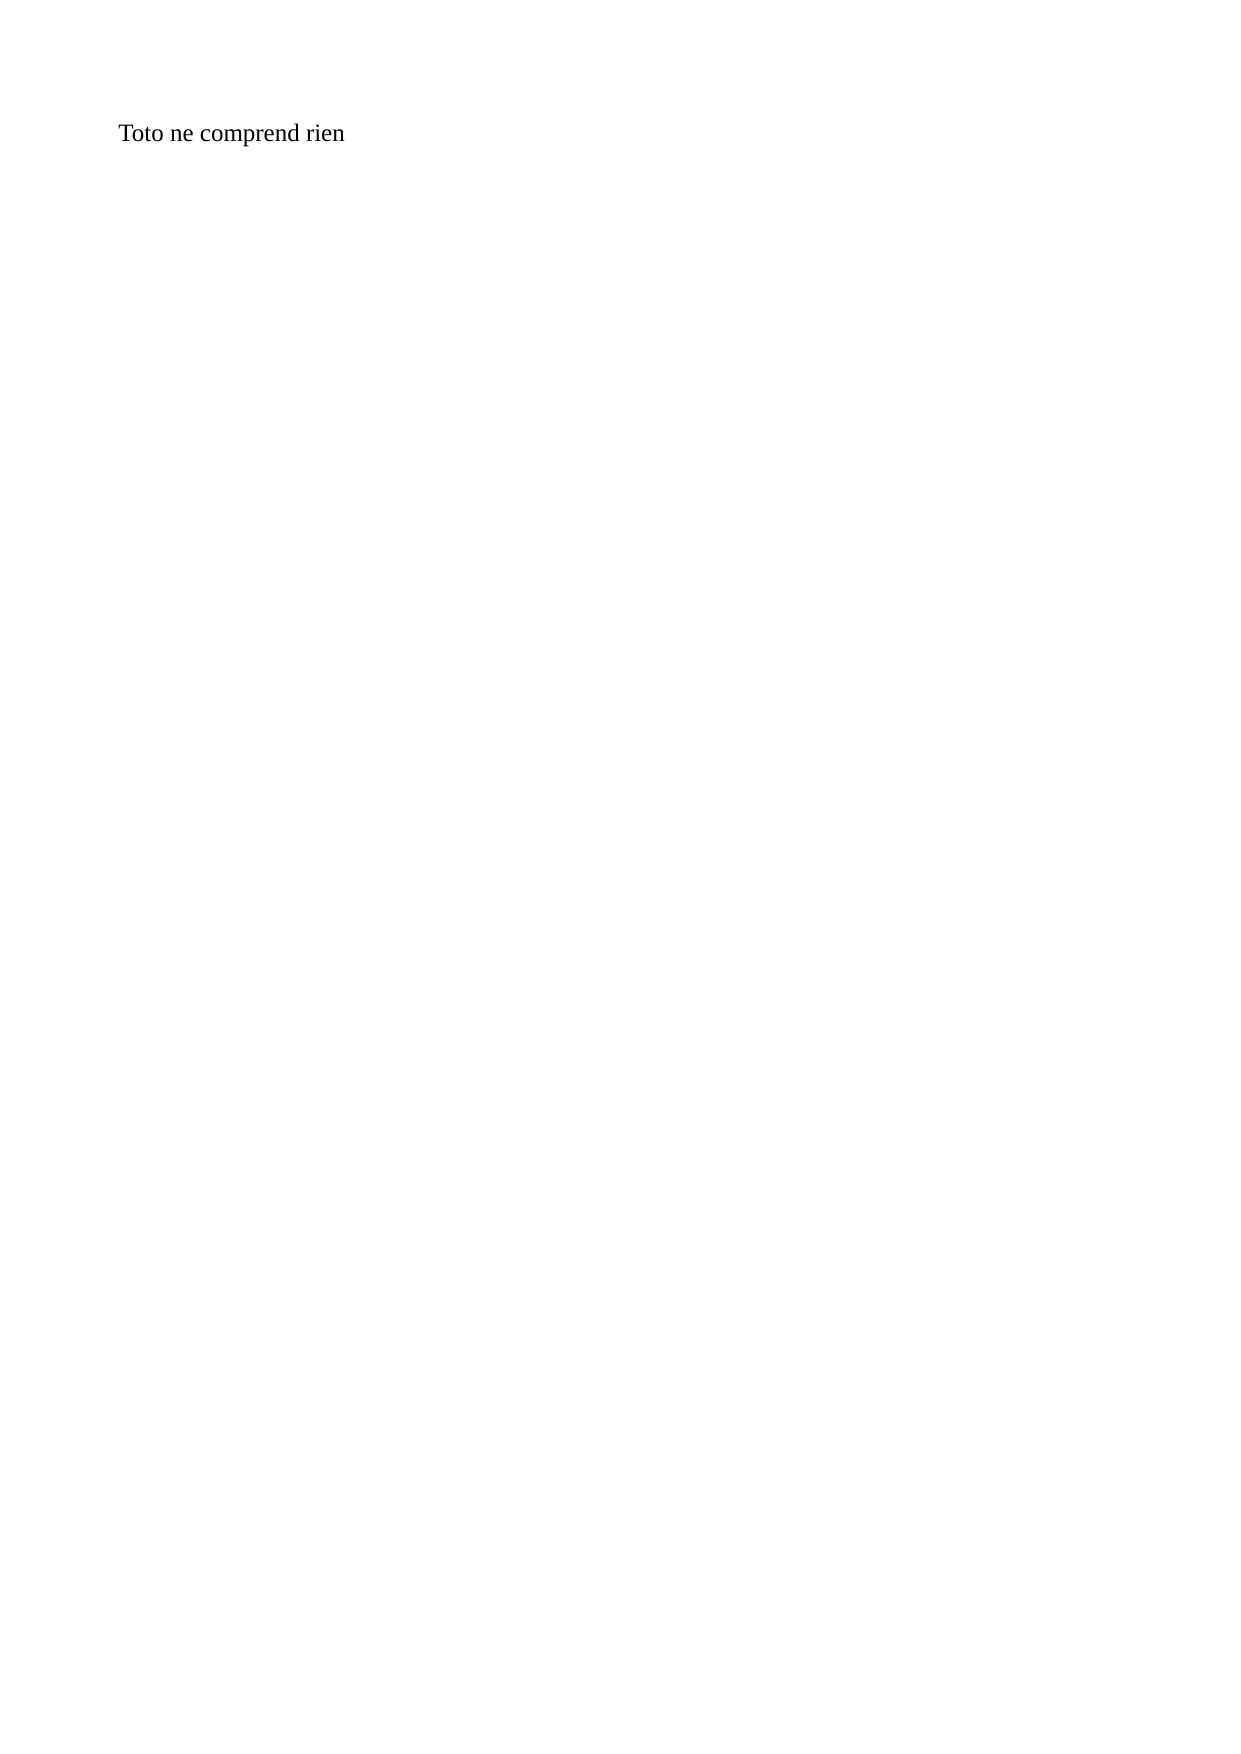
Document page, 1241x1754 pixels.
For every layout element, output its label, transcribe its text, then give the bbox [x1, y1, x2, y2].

text Toto ne comprend rien [118, 118, 1122, 147]
